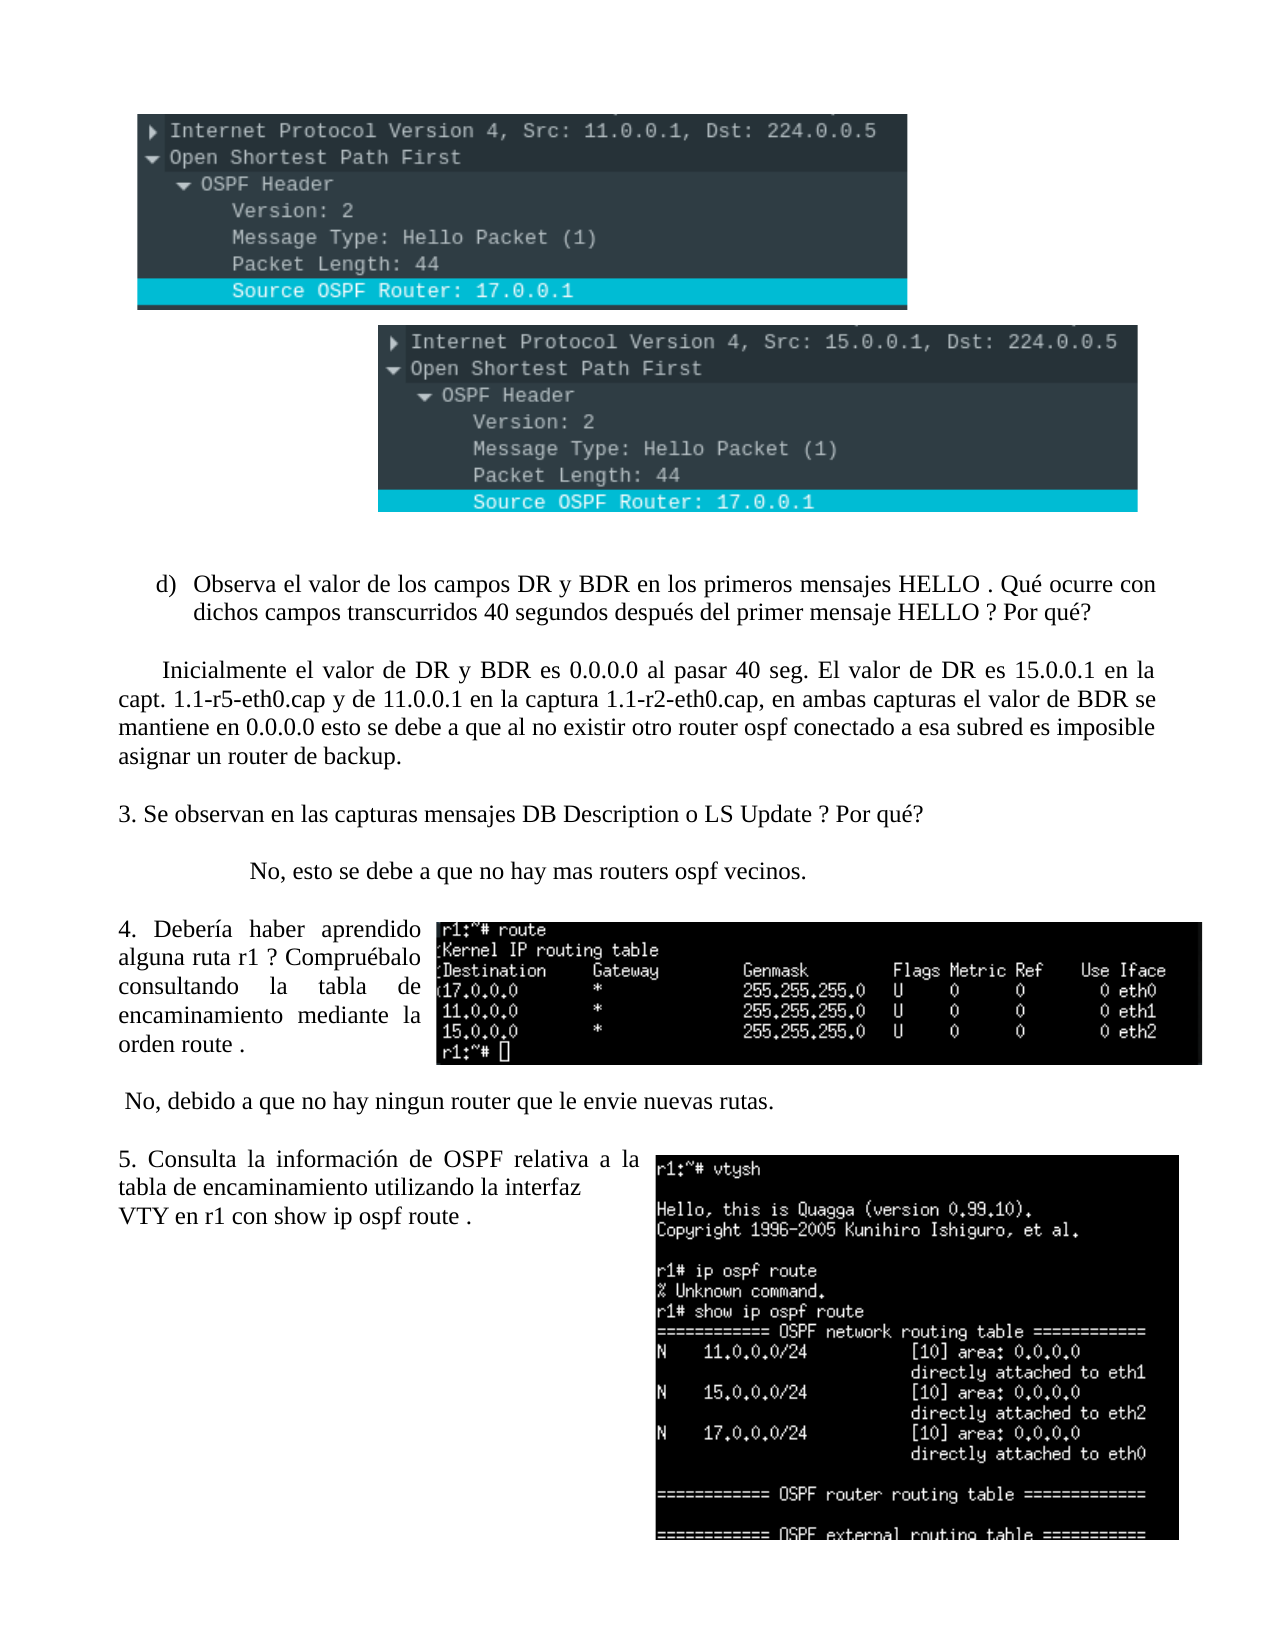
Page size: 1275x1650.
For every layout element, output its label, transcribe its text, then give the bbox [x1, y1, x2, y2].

picture [137, 114, 908, 310]
text No, esto se debe a que no hay mas routers ospf vecinos. [118, 856, 1157, 885]
text 5. Consulta la información de OSPF relativa a la tabla de encaminamiento utilizando la interfaz [118, 1144, 1157, 1201]
text 4. Debería haber aprendido alguna ruta r1 ? Compruébalo consultando la tabla de encaminamiento mediante la orden route . [118, 914, 1157, 1057]
text No, debido a que no hay ningun router que le envie nuevas rutas. [118, 1086, 1157, 1115]
picture [655, 1155, 1179, 1540]
picture [378, 325, 1138, 512]
text 3. Se observan en las capturas mensajes DB Description o LS Update ? Por qué? [118, 799, 1157, 827]
text VTY en r1 con show ip ospf route . [118, 1201, 655, 1230]
text Inicialmente el valor de DR y BDR es 0.0.0.0 al pasar 40 seg. El valor de DR es 15.0.0.1 en la capt. 1.1-r5-eth0.cap y de 11.0.0.1 en la captura 1.1-r2-eth0.cap, en ambas capturas el valor de BDR se mantiene en 0.0.0.0 esto se debe a que al no existir otro router ospf conectado a esa subred es imposible asignar un router de backup. [118, 655, 1157, 770]
picture [436, 922, 1203, 1065]
list Observa el valor de los campos DR y BDR en los primeros mensajes HELLO . Qué ocurre con dichos campos transcurridos 40 segundos después del primer mensaje HELLO ? Por qué? [156, 569, 1157, 626]
